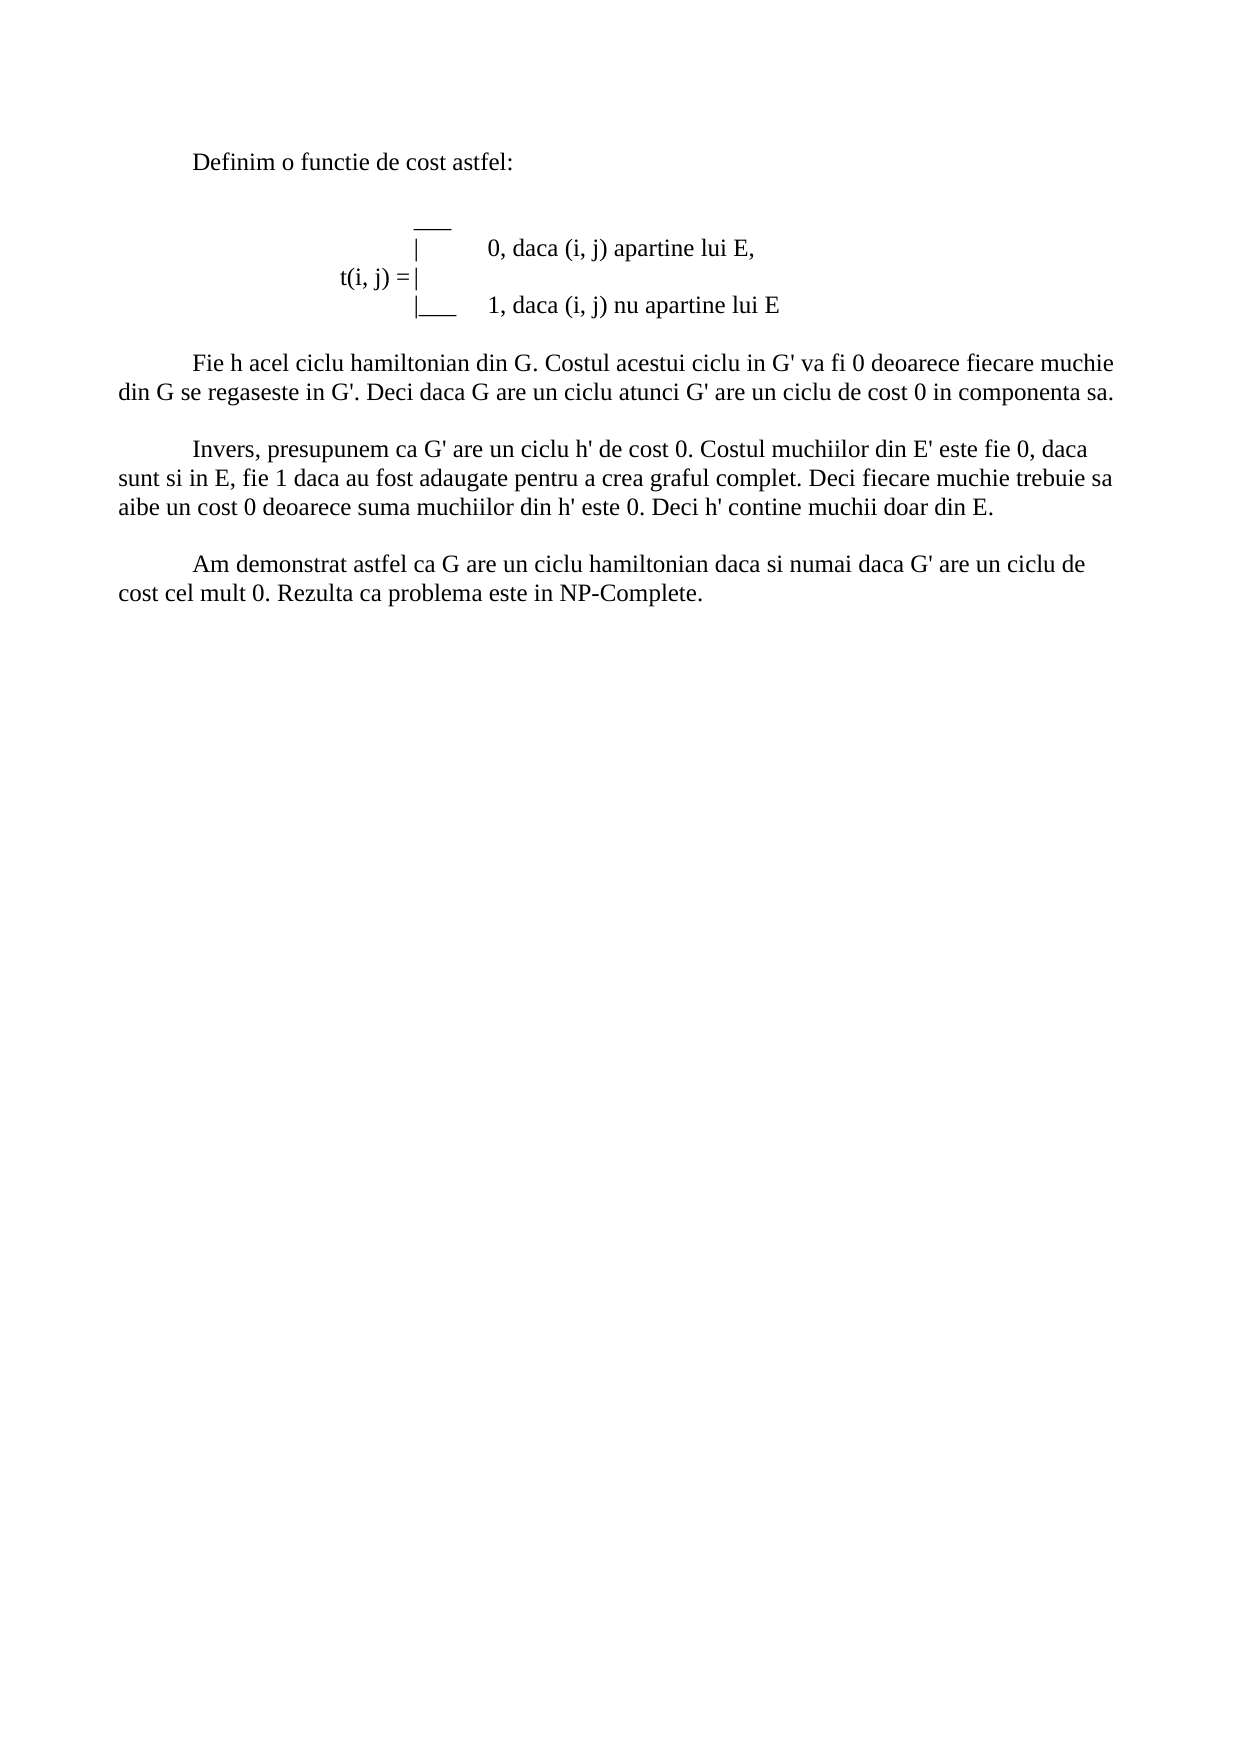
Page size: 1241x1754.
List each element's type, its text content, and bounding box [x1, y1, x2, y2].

text |___ 1, daca (i, j) nu apartine lui E [118, 291, 1122, 319]
text | 0, daca (i, j) apartine lui E, [118, 233, 1122, 262]
text Invers, presupunem ca G' are un ciclu h' de cost 0. Costul muchiilor din E' este fie 0, daca sunt si in E, fie 1 daca au fost adaugate pentru a crea graful complet. Deci fiecare muchie trebuie sa aibe un cost 0 deoarece suma muchiilor din h' este 0. Deci h' contine muchii doar din E. [118, 434, 1122, 521]
text Am demonstrat astfel ca G are un ciclu hamiltonian daca si numai daca G' are un ciclu de cost cel mult 0. Rezulta ca problema este in NP-Complete. [118, 549, 1122, 607]
text t(i, j) = | [118, 262, 1122, 291]
text ___ [118, 204, 1122, 233]
text Fie h acel ciclu hamiltonian din G. Costul acestui ciclu in G' va fi 0 deoarece fiecare muchie din G se regaseste in G'. Deci daca G are un ciclu atunci G' are un ciclu de cost 0 in componenta sa. [118, 348, 1122, 406]
text Definim o functie de cost astfel: [118, 147, 1122, 176]
